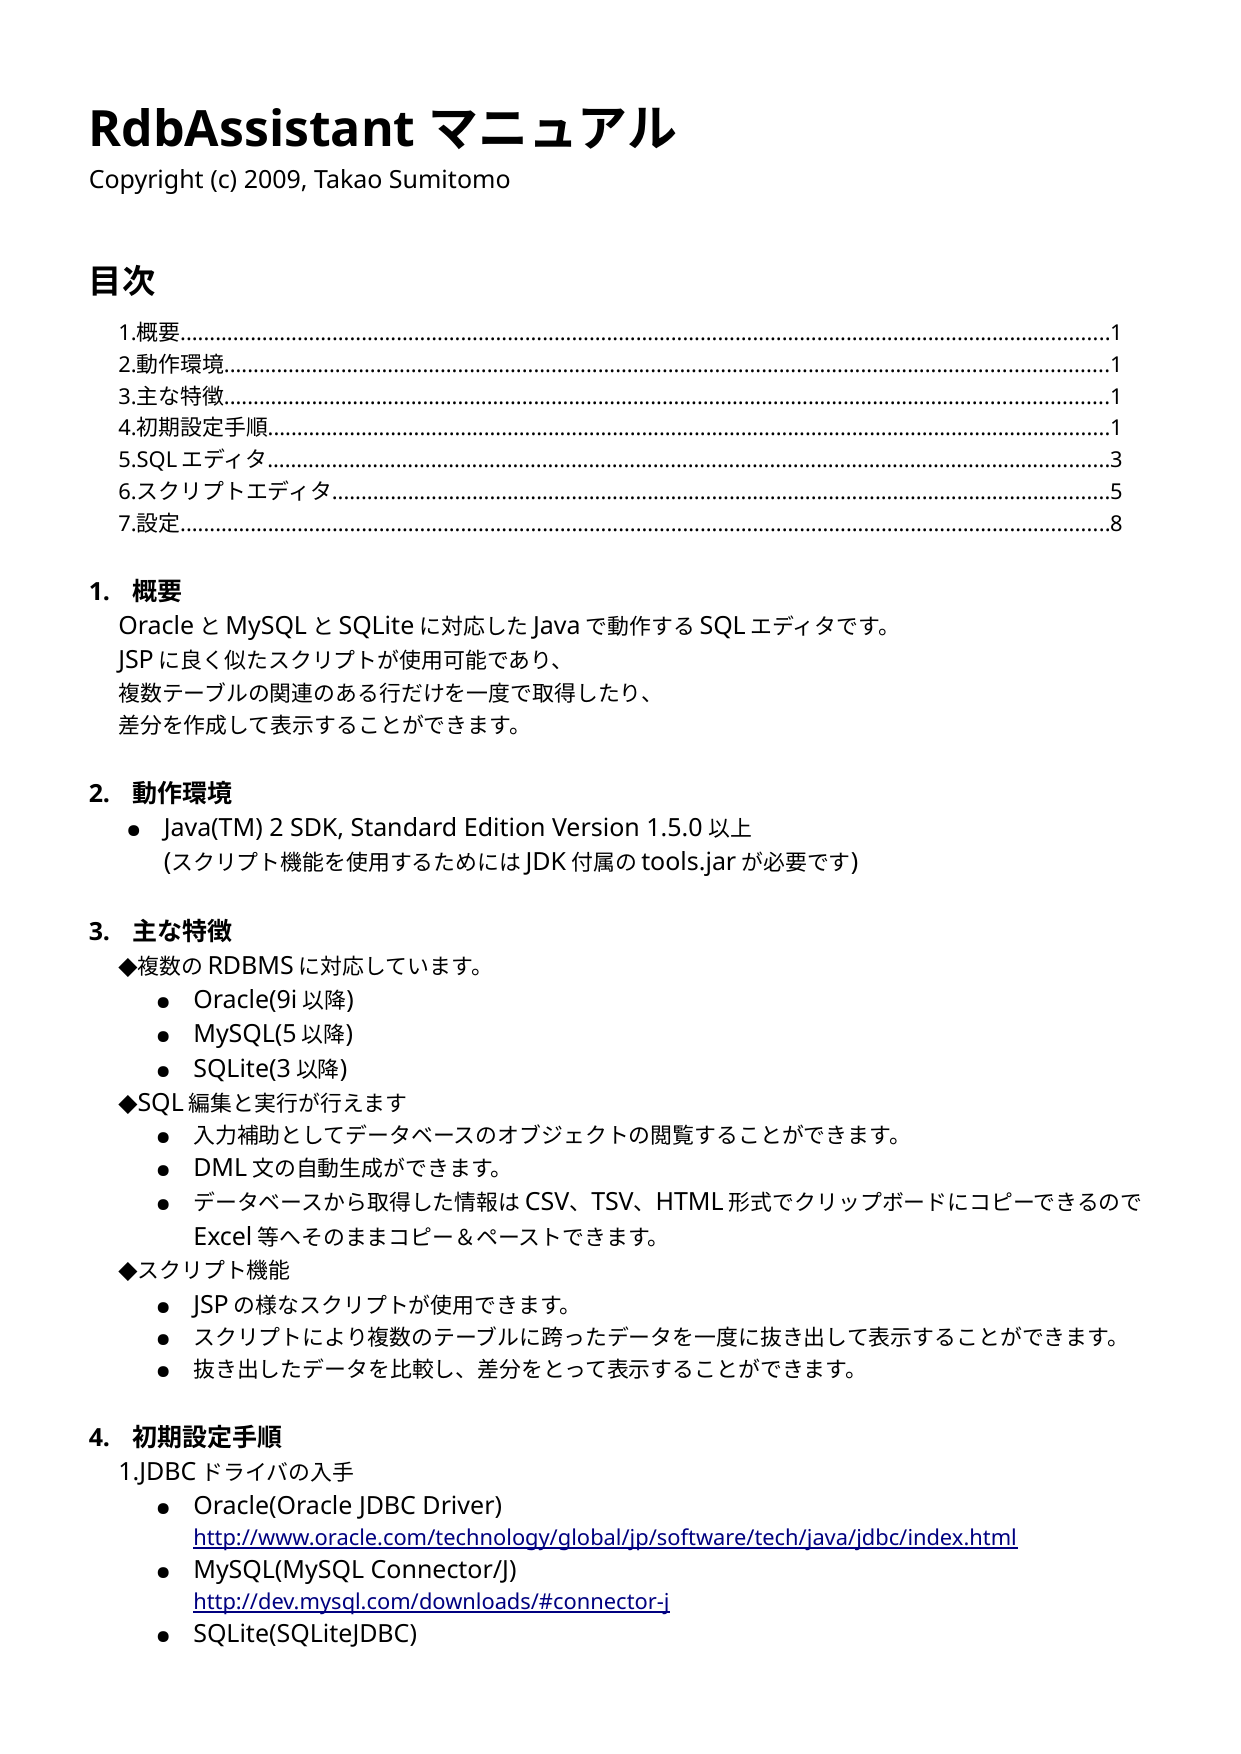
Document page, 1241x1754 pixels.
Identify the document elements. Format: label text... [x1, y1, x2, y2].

text 1.JDBCドライバの入手 [118, 1454, 1152, 1488]
text 4.初期設定手順 1 [118, 410, 1122, 442]
text 差分を作成して表示することができます。 [118, 708, 1152, 739]
text ◆複数のRDBMSに対応しています。 [118, 948, 1152, 982]
text 2.動作環境 1 [118, 347, 1122, 379]
text 6.スクリプトエディタ 5 [118, 474, 1122, 506]
list Excel等へそのままコピー＆ペーストできます。 [156, 1218, 1152, 1252]
text Copyright (c) 2009, Takao Sumitomo [88, 161, 1152, 195]
list Oracle(Oracle JDBC Driver) [156, 1488, 1152, 1522]
text OracleとMySQLとSQLiteに対応したJavaで動作するSQLエディタです。 [118, 608, 1152, 642]
list http://www.oracle.com/technology/global/jp/software/tech/java/jdbc/index.html [156, 1522, 1152, 1552]
text 3.主な特徴 1 [118, 379, 1122, 410]
list JSPの様なスクリプトが使用できます。 [156, 1286, 1152, 1320]
subtitle 動作環境 [88, 773, 1152, 809]
text 7.設定 8 [118, 506, 1122, 537]
list DML文の自動生成ができます。 [156, 1150, 1152, 1184]
list 抜き出したデータを比較し、差分をとって表示することができます。 [156, 1352, 1152, 1384]
list MySQL(5以降) [156, 1016, 1152, 1050]
subtitle 概要 [88, 572, 1152, 608]
list Java(TM) 2 SDK, Standard Edition Version 1.5.0以上 [126, 809, 1152, 844]
list SQLite(3以降) [156, 1050, 1152, 1084]
text ◆スクリプト機能 [118, 1252, 1152, 1286]
list MySQL(MySQL Connector/J) http://dev.mysql.com/downloads/#connector-j [156, 1552, 1152, 1616]
text ◆SQL編集と実行が行えます [118, 1084, 1152, 1118]
list 入力補助としてデータベースのオブジェクトの閲覧することができます。 [156, 1118, 1152, 1150]
text RdbAssistant マニュアル [88, 88, 1152, 161]
list (スクリプト機能を使用するためにはJDK付属のtools.jarが必要です) [126, 844, 1152, 878]
subtitle 主な特徴 [88, 912, 1152, 948]
text JSPに良く似たスクリプトが使用可能であり、 [118, 642, 1152, 676]
subtitle 初期設定手順 [88, 1418, 1152, 1454]
text 複数テーブルの関連のある行だけを一度で取得したり、 [118, 676, 1152, 708]
list データベースから取得した情報はCSV、TSV、HTML形式でクリップボードにコピーできるので [156, 1184, 1152, 1218]
list Oracle(9i以降) [156, 982, 1152, 1016]
list SQLite(SQLiteJDBC) [156, 1616, 1152, 1650]
list スクリプトにより複数のテーブルに跨ったデータを一度に抜き出して表示することができます。 [156, 1320, 1152, 1352]
text 5.SQLエディタ 3 [118, 442, 1122, 474]
text 1.概要 1 [118, 315, 1122, 347]
subtitle 目次 [88, 254, 1152, 303]
